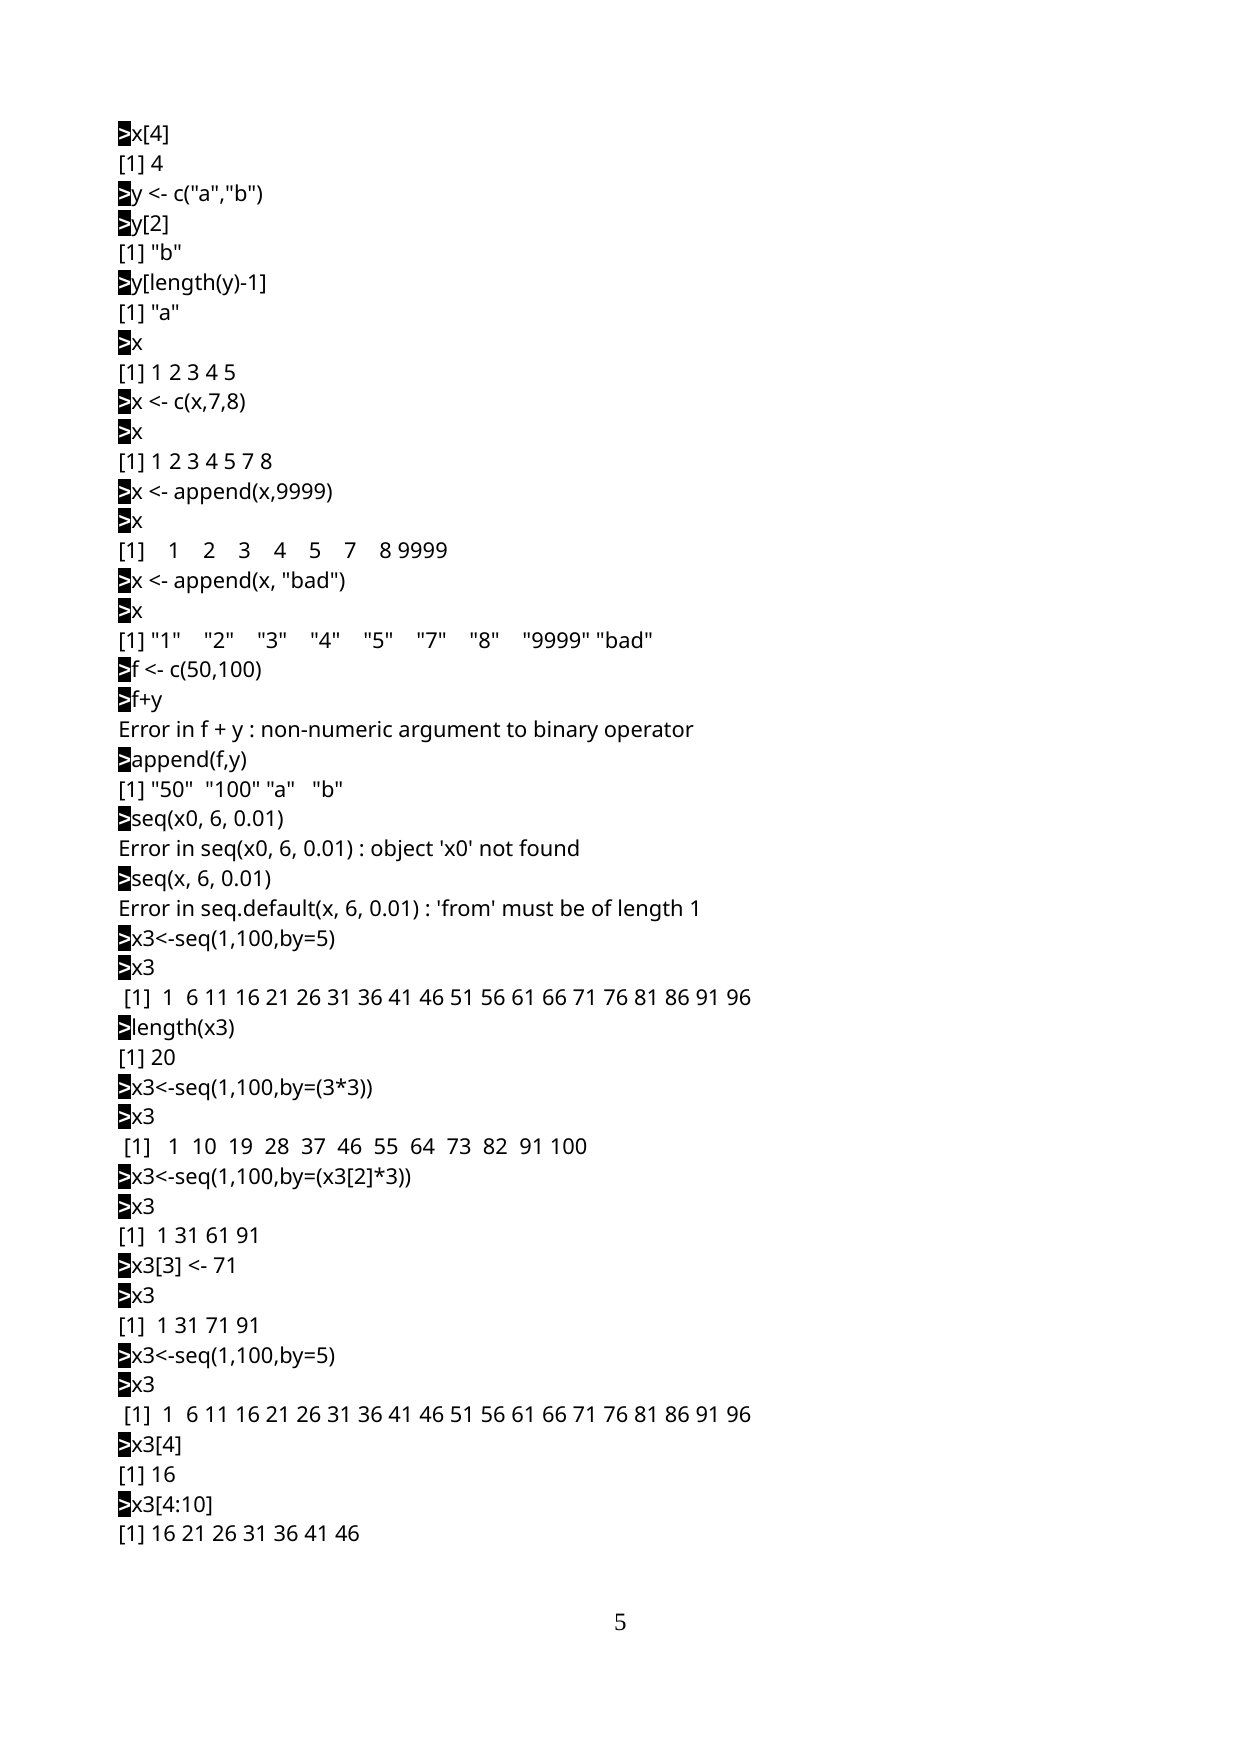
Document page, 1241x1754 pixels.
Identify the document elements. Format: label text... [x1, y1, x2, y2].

text >y[length(y)-1] [118, 267, 1122, 297]
text >x <- append(x,9999) [118, 476, 1122, 505]
text >x3 [118, 1191, 1122, 1220]
text [1] 20 [118, 1042, 1122, 1071]
text >x [118, 327, 1122, 356]
text [1] 1 2 3 4 5 7 8 9999 [118, 535, 1122, 565]
text [1] 1 31 61 91 [118, 1220, 1122, 1250]
text [1] 1 6 11 16 21 26 31 36 41 46 51 56 61 66 71 76 81 86 91 96 [118, 982, 1122, 1012]
text >x3[4:10] [118, 1488, 1122, 1518]
text [1] 4 [118, 148, 1122, 178]
text >x3[4] [118, 1429, 1122, 1459]
text >x3 [118, 1369, 1122, 1399]
text [1] 1 31 71 91 [118, 1310, 1122, 1339]
text >x [118, 416, 1122, 446]
text >x <- c(x,7,8) [118, 386, 1122, 416]
text >x3<-seq(1,100,by=5) [118, 922, 1122, 952]
text >x3[3] <- 71 [118, 1250, 1122, 1280]
text >seq(x0, 6, 0.01) [118, 803, 1122, 833]
text >x [118, 595, 1122, 624]
text [1] "a" [118, 297, 1122, 327]
text [1] 16 [118, 1459, 1122, 1488]
text Error in f + y : non-numeric argument to binary operator [118, 714, 1122, 744]
text >x[4] [118, 118, 1122, 148]
text >y[2] [118, 207, 1122, 237]
text >seq(x, 6, 0.01) [118, 863, 1122, 893]
text >x <- append(x, "bad") [118, 565, 1122, 595]
text [1] 1 2 3 4 5 [118, 356, 1122, 386]
text >append(f,y) [118, 744, 1122, 773]
text [1] 1 10 19 28 37 46 55 64 73 82 91 100 [118, 1131, 1122, 1161]
text >y <- c("a","b") [118, 178, 1122, 207]
text [1] "1" "2" "3" "4" "5" "7" "8" "9999" "bad" [118, 624, 1122, 654]
text [1] 1 6 11 16 21 26 31 36 41 46 51 56 61 66 71 76 81 86 91 96 [118, 1399, 1122, 1429]
text >x [118, 505, 1122, 535]
text >f <- c(50,100) [118, 654, 1122, 684]
text [1] "50" "100" "a" "b" [118, 773, 1122, 803]
text >length(x3) [118, 1012, 1122, 1042]
text Error in seq.default(x, 6, 0.01) : 'from' must be of length 1 [118, 893, 1122, 922]
text [1] "b" [118, 237, 1122, 267]
text >x3 [118, 952, 1122, 982]
text >x3<-seq(1,100,by=5) [118, 1339, 1122, 1369]
text [1] 1 2 3 4 5 7 8 [118, 446, 1122, 476]
text >x3 [118, 1101, 1122, 1131]
text Error in seq(x0, 6, 0.01) : object 'x0' not found [118, 833, 1122, 863]
text [1] 16 21 26 31 36 41 46 [118, 1518, 1122, 1548]
text >f+y [118, 684, 1122, 714]
text >x3<-seq(1,100,by=(3*3)) [118, 1071, 1122, 1101]
text >x3 [118, 1280, 1122, 1310]
text >x3<-seq(1,100,by=(x3[2]*3)) [118, 1161, 1122, 1191]
